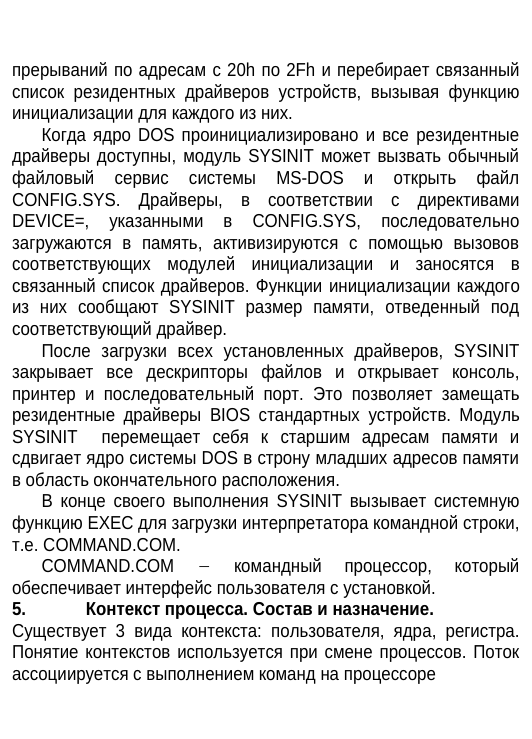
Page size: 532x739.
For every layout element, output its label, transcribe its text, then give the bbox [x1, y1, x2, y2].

text Когда ядро DOS проинициализировано и все резидентные драйверы доступны, модуль SYSINIT может вызвать обычный файловый сервис системы MS-DOS и открыть файл CONFIG.SYS. Драйверы, в соответствии с директивами DEVICE=, указанными в CONFIG.SYS, последовательно загружаются в память, активизируются с помощью вызовов соответствующих модулей инициализации и заносятся в связанный список драйверов. Функции инициализации каждого из них сообщают SYSINIT размер памяти, отведенный под соответствующий драйвер. [12, 124, 520, 339]
text Существует 3 вида контекста: пользователя, ядра, регистра. Понятие контекстов используется при смене процессов. Поток ассоциируется с выполнением команд на процессоре [12, 620, 520, 684]
list Контекст процесса. Состав и назначение. [12, 598, 520, 620]
text В конце своего выполнения SYSINIT вызывает системную функцию EXEC для загрузки интерпретатора командной строки, т.е. COMMAND.COM. [12, 490, 520, 555]
text прерываний по адресам с 20h по 2Fh и перебирает связанный список резидентных драйверов устройств, вызывая функцию инициализации для каждого из них. [12, 59, 520, 124]
text COMMAND.COM  командный процессор, который обеспечивает интерфейс пользователя с установкой. [12, 555, 520, 598]
text После загрузки всех установленных драйверов, SYSINIT закрывает все дескрипторы файлов и открывает консоль, принтер и последовательный порт. Это позволяет замещать резидентные драйверы BIOS стандартных устройств. Модуль SYSINIT перемещает себя к старшим адресам памяти и сдвигает ядро системы DOS в строну младших адресов памяти в область окончательного расположения. [12, 339, 520, 490]
